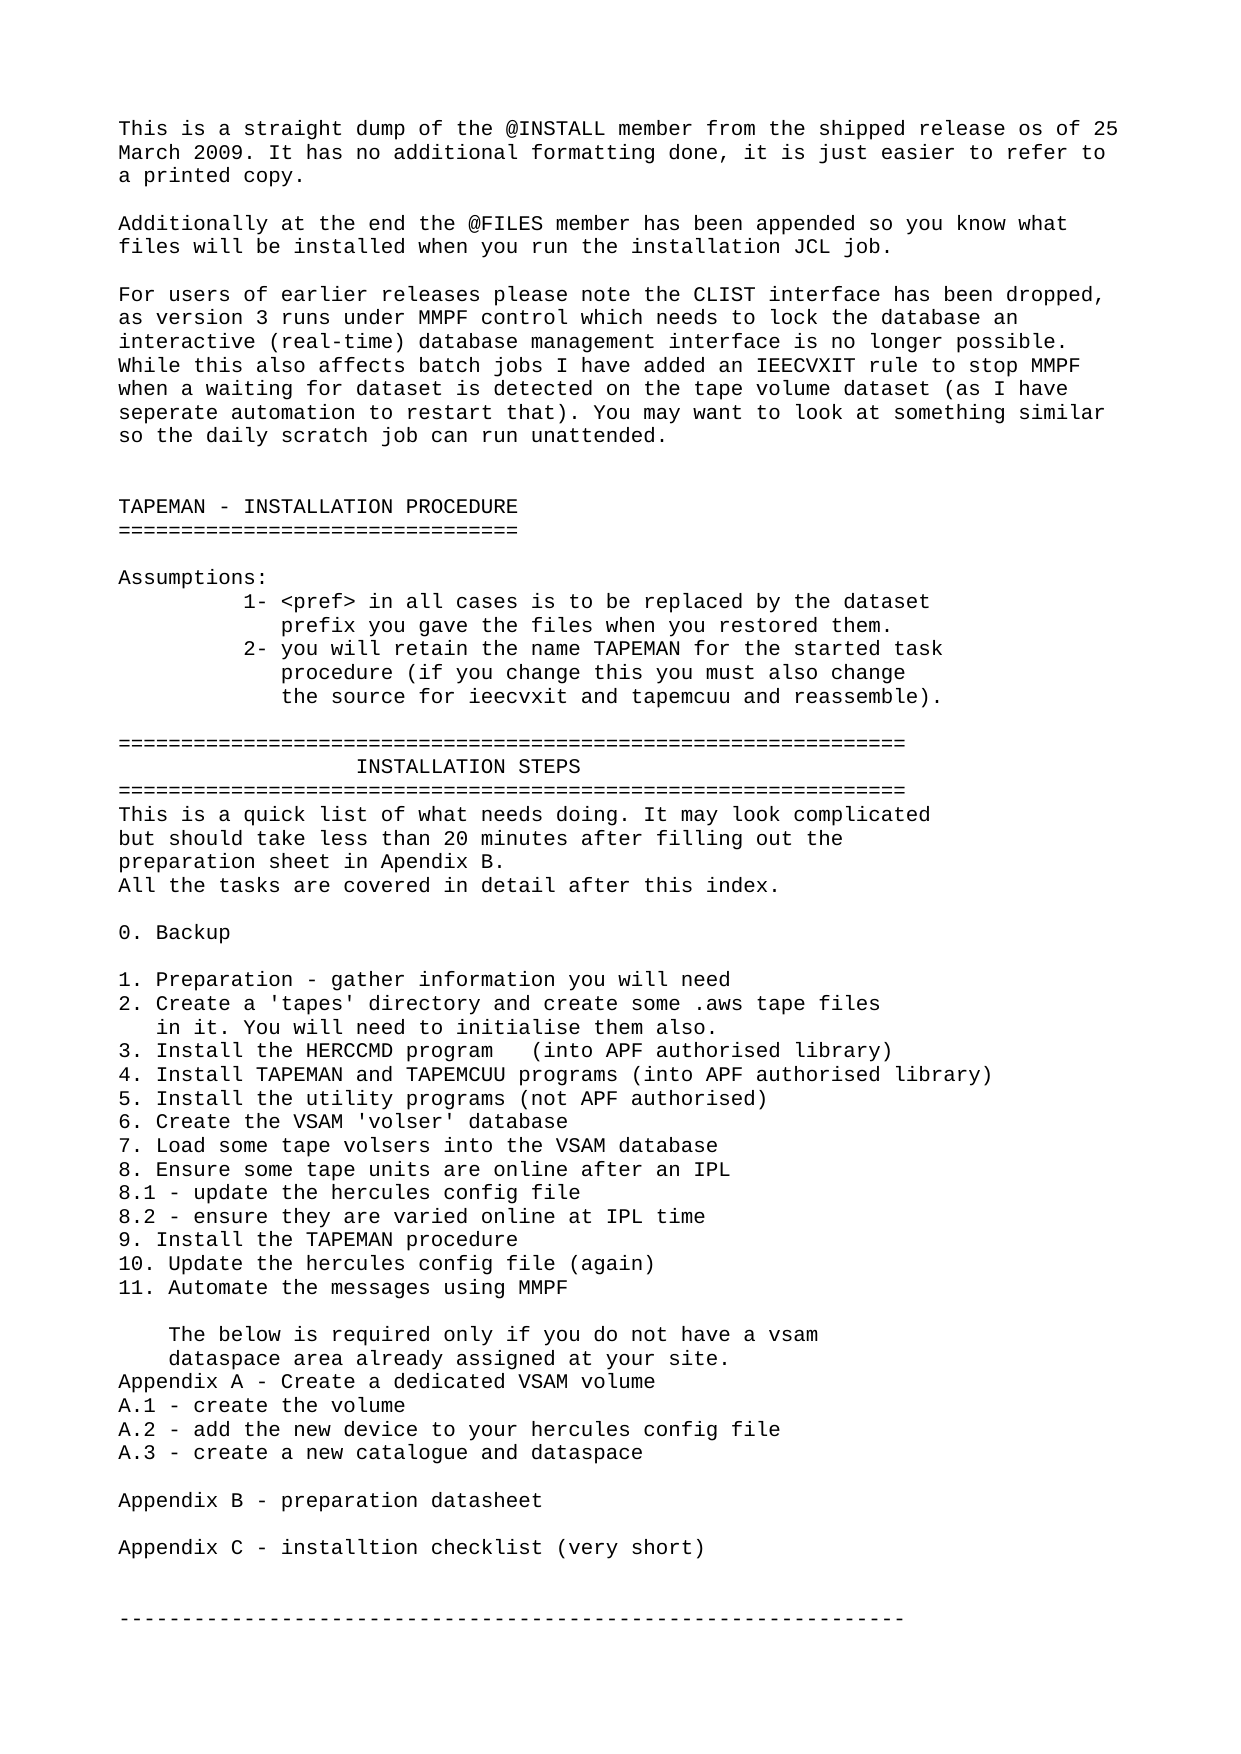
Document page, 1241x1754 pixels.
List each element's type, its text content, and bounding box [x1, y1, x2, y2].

text Assumptions: [118, 567, 1122, 591]
text 4. Install TAPEMAN and TAPEMCUU programs (into APF authorised library) [118, 1064, 1122, 1088]
text prefix you gave the files when you restored them. [118, 615, 1122, 638]
text A.1 - create the volume [118, 1395, 1122, 1419]
text in it. You will need to initialise them also. [118, 1017, 1122, 1040]
text A.2 - add the new device to your hercules config file [118, 1419, 1122, 1442]
text 8.1 - update the hercules config file [118, 1182, 1122, 1206]
text This is a straight dump of the @INSTALL member from the shipped release os of 25 March 2009. It has no additional formatting done, it is just easier to refer to a printed copy. [118, 118, 1122, 189]
text 8.2 - ensure they are varied online at IPL time [118, 1206, 1122, 1229]
text 5. Install the utility programs (not APF authorised) [118, 1088, 1122, 1111]
text Appendix A - Create a dedicated VSAM volume [118, 1371, 1122, 1395]
text 11. Automate the messages using MMPF [118, 1277, 1122, 1300]
text procedure (if you change this you must also change [118, 662, 1122, 686]
text 6. Create the VSAM 'volser' database [118, 1111, 1122, 1135]
text 8. Ensure some tape units are online after an IPL [118, 1158, 1122, 1182]
text 7. Load some tape volsers into the VSAM database [118, 1135, 1122, 1158]
text 2. Create a 'tapes' directory and create some .aws tape files [118, 993, 1122, 1017]
text the source for ieecvxit and tapemcuu and reassemble). [118, 686, 1122, 709]
text 10. Update the hercules config file (again) [118, 1253, 1122, 1277]
text but should take less than 20 minutes after filling out the [118, 827, 1122, 851]
text =============================================================== [118, 733, 1122, 757]
text Appendix C - installtion checklist (very short) [118, 1537, 1122, 1561]
text ================================ [118, 520, 1122, 544]
text This is a quick list of what needs doing. It may look complicated [118, 804, 1122, 827]
text 9. Install the TAPEMAN procedure [118, 1229, 1122, 1253]
text =============================================================== [118, 780, 1122, 804]
text The below is required only if you do not have a vsam [118, 1324, 1122, 1348]
text For users of earlier releases please note the CLIST interface has been dropped, as version 3 runs under MMPF control which needs to lock the database an interactive (real-time) database management interface is no longer possible. While this also affects batch jobs I have added an IEECVXIT rule to stop MMPF when a waiting for dataset is detected on the tape volume dataset (as I have seperate automation to restart that). You may want to look at something similar so the daily scratch job can run unattended. [118, 284, 1122, 449]
text All the tasks are covered in detail after this index. [118, 875, 1122, 898]
text 0. Backup [118, 922, 1122, 946]
text 1- <pref> in all cases is to be replaced by the dataset [118, 591, 1122, 615]
text TAPEMAN - INSTALLATION PROCEDURE [118, 496, 1122, 520]
text INSTALLATION STEPS [118, 757, 1122, 780]
text Additionally at the end the @FILES member has been appended so you know what files will be installed when you run the installation JCL job. [118, 213, 1122, 260]
text preparation sheet in Apendix B. [118, 851, 1122, 875]
text dataspace area already assigned at your site. [118, 1348, 1122, 1371]
text --------------------------------------------------------------- [118, 1608, 1122, 1631]
text Appendix B - preparation datasheet [118, 1489, 1122, 1513]
text 1. Preparation - gather information you will need [118, 969, 1122, 993]
text A.3 - create a new catalogue and dataspace [118, 1442, 1122, 1466]
text 2- you will retain the name TAPEMAN for the started task [118, 638, 1122, 662]
text 3. Install the HERCCMD program (into APF authorised library) [118, 1040, 1122, 1064]
